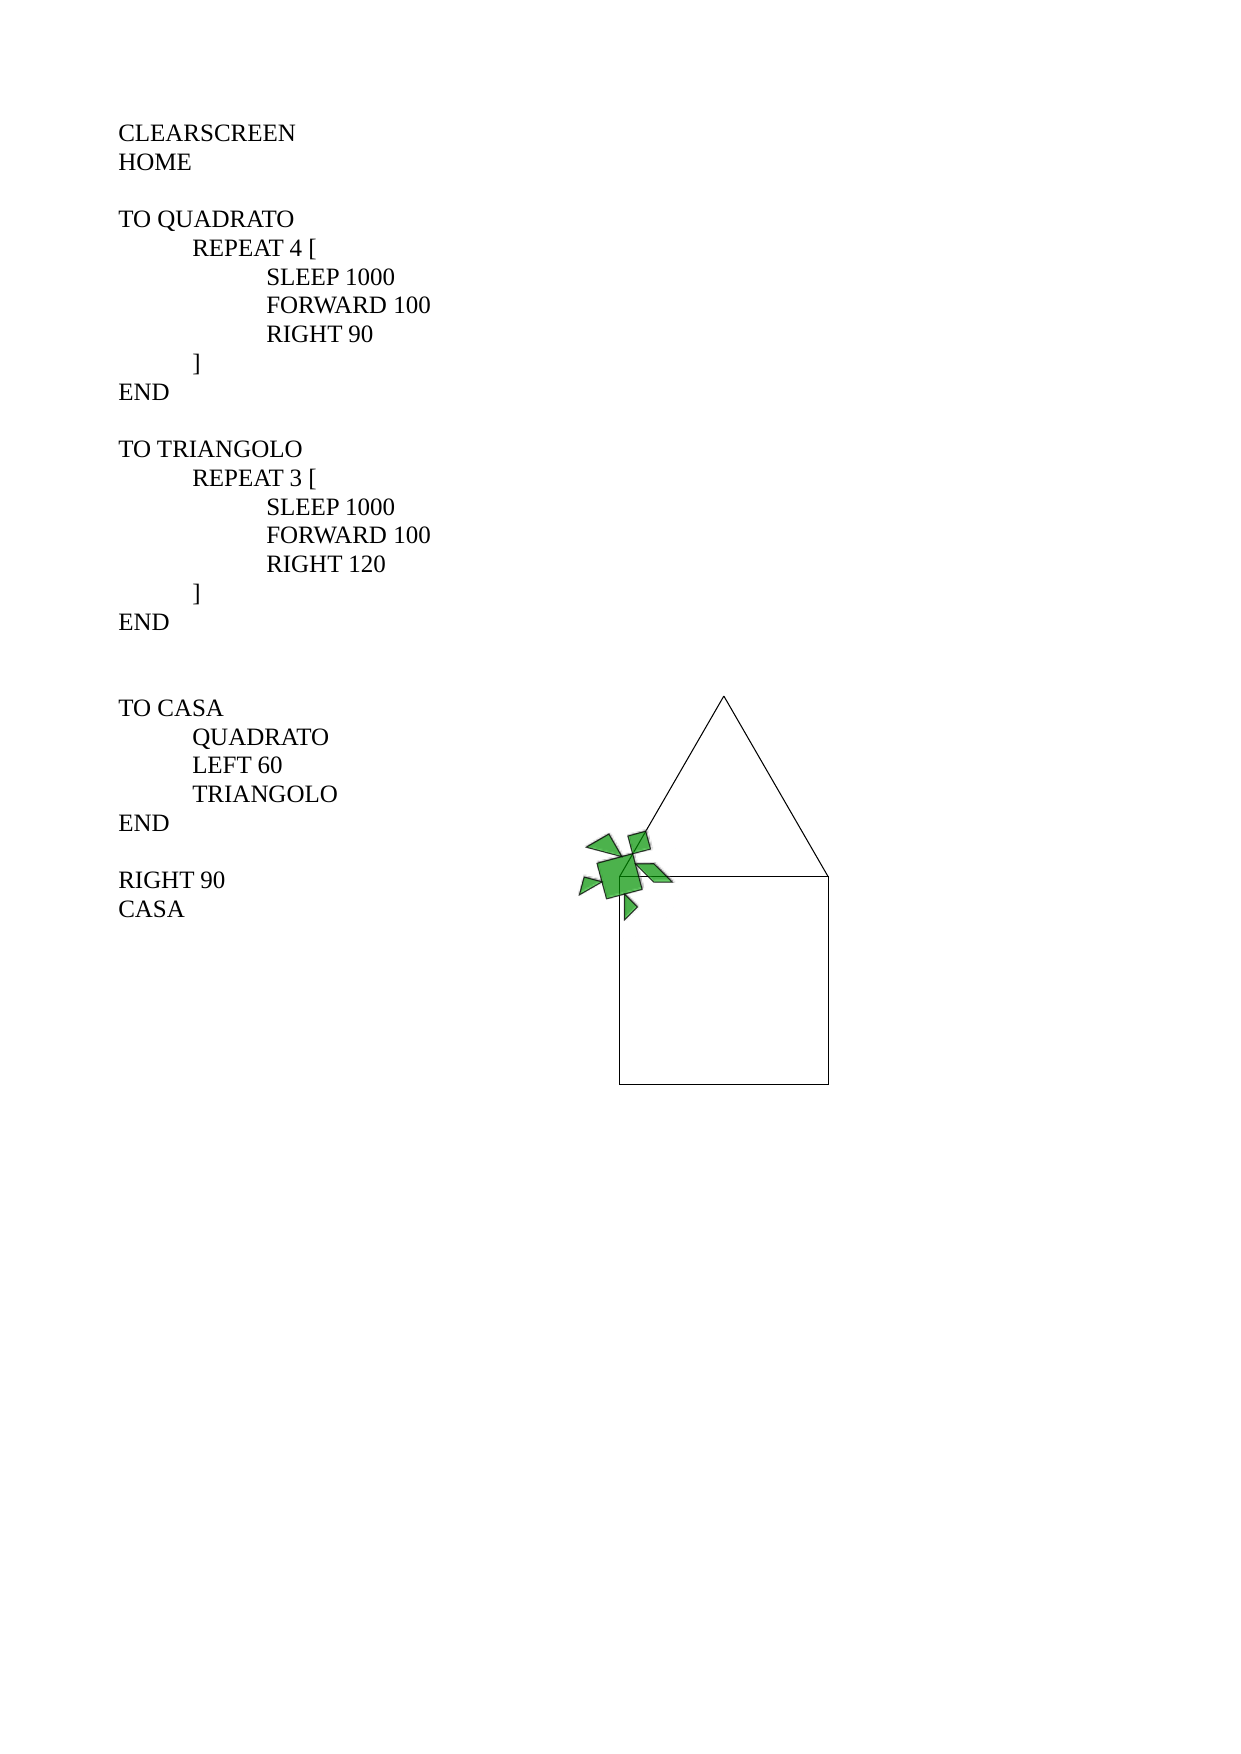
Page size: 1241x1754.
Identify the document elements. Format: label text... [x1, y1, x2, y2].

text [678, 751, 770, 779]
text TO CASA [118, 693, 1122, 722]
text [648, 808, 804, 837]
text END [118, 808, 658, 837]
text TO TRIANGOLO [118, 434, 1122, 463]
text ] [118, 348, 1122, 377]
text CASA [118, 894, 619, 923]
text [790, 808, 1122, 837]
text END [118, 377, 1122, 406]
text RIGHT 90 [118, 319, 1122, 348]
text [773, 779, 1122, 808]
text FORWARD 100 [118, 521, 1122, 549]
text TO QUADRATO [118, 204, 1122, 233]
text [694, 722, 754, 751]
text [632, 877, 828, 894]
text ] [118, 578, 1122, 607]
text CLEARSCREEN [118, 118, 1122, 147]
text QUADRATO [118, 722, 707, 751]
text RIGHT 90 [118, 866, 600, 894]
text [620, 894, 828, 923]
text FORWARD 100 [118, 291, 1122, 319]
text HOME [118, 147, 1122, 176]
text [661, 779, 787, 808]
text TRIANGOLO [118, 779, 674, 808]
text SLEEP 1000 [118, 492, 1122, 521]
text [585, 884, 604, 894]
text END [118, 607, 1122, 636]
text REPEAT 4 [ [118, 233, 1122, 262]
text SLEEP 1000 [118, 262, 1122, 291]
text LEFT 60 [118, 751, 690, 779]
text REPEAT 3 [ [118, 463, 1122, 492]
text [824, 866, 1122, 894]
text [661, 866, 826, 876]
text [741, 722, 1122, 751]
text [829, 894, 1122, 923]
text RIGHT 120 [118, 549, 1122, 578]
text [757, 751, 1122, 779]
